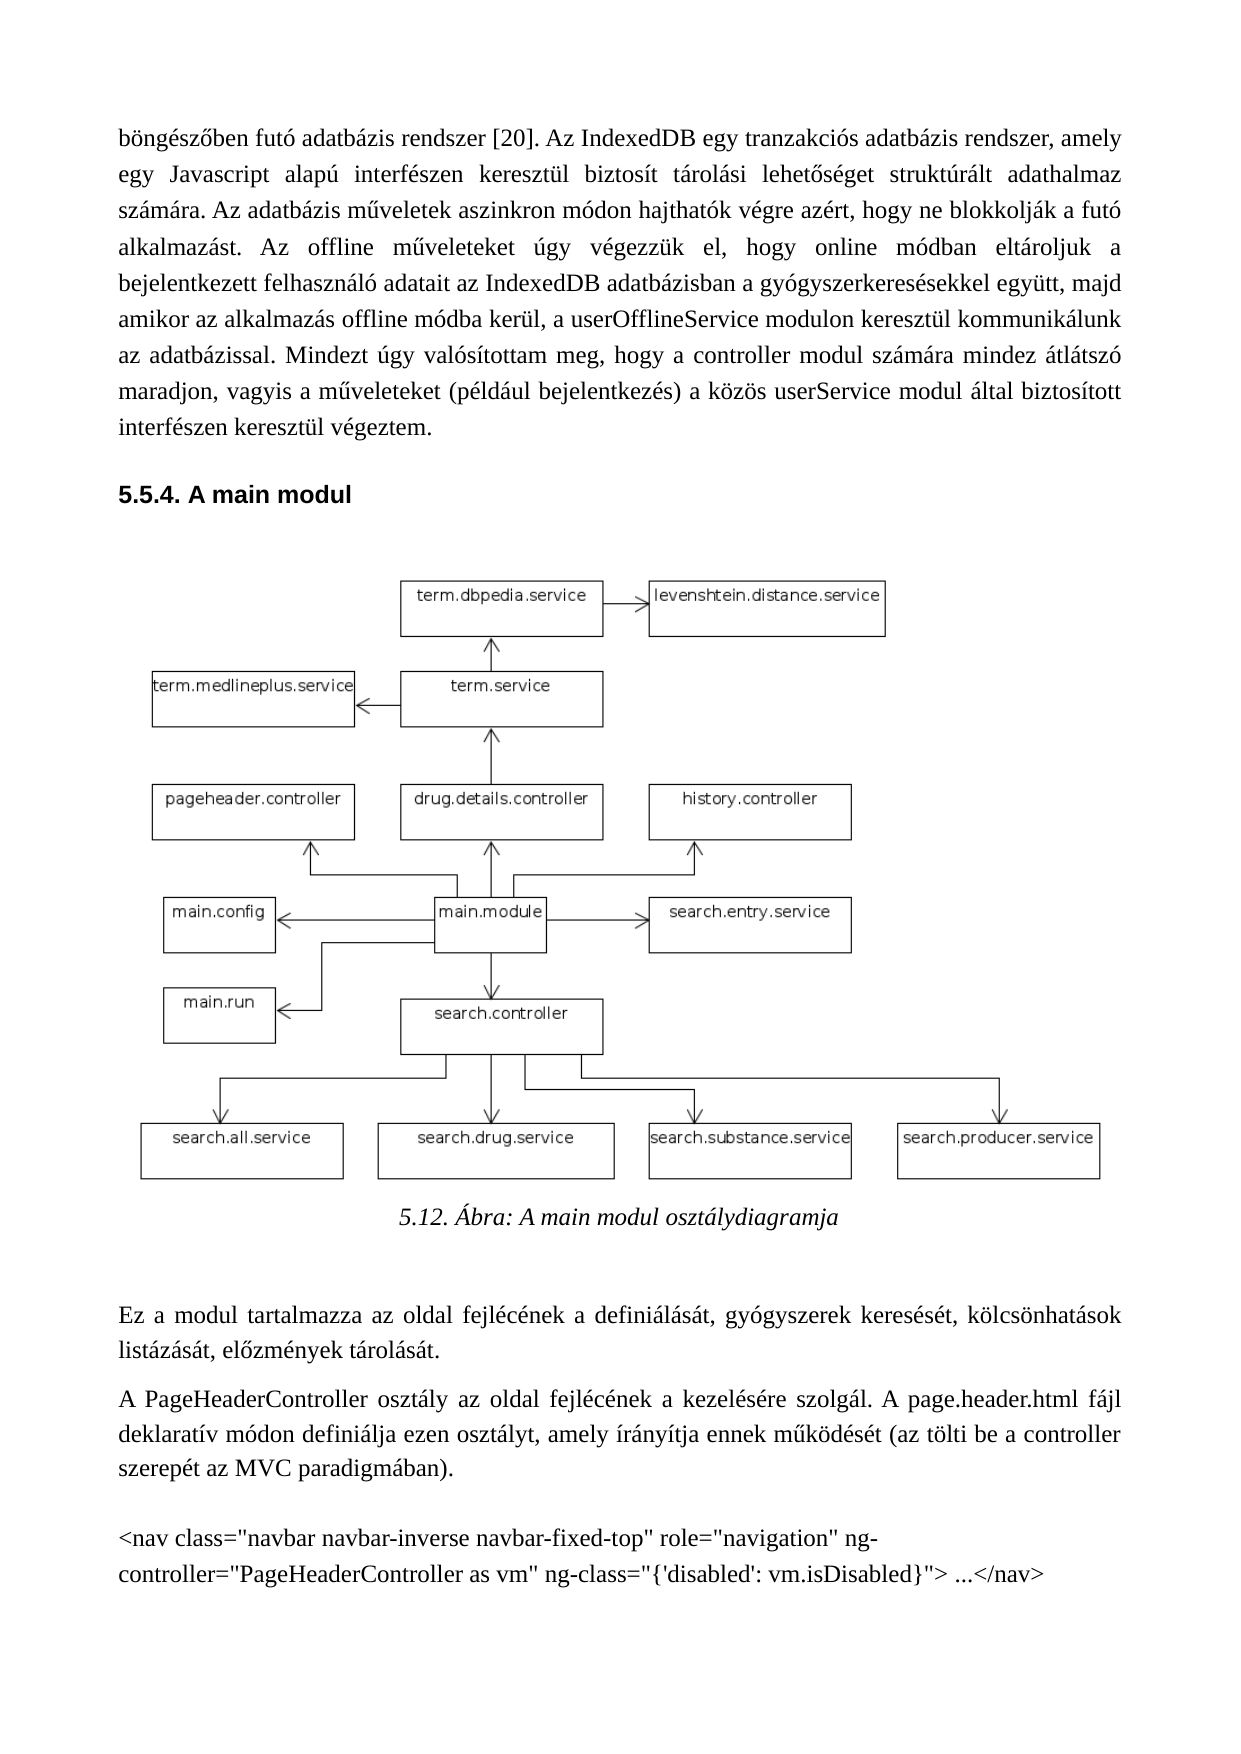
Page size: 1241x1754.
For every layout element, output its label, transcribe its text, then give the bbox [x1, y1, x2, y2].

text 5.12. Ábra: A main modul osztálydiagramja [118, 1202, 1122, 1230]
subtitle A main modul [118, 480, 1122, 509]
title Ez a modul tartalmazza az oldal fejlécének a definiálását, gyógyszerek keresését, kölcsönhatások listázását, előzmények tárolását. [118, 1301, 1122, 1364]
text böngészőben futó adatbázis rendszer [20]. Az IndexedDB egy tranzakciós adatbázis rendszer, amely egy Javascript alapú interfészen keresztül biztosít tárolási lehetőséget struktúrált adathalmaz számára. Az adatbázis műveletek aszinkron módon hajthatók végre azért, hogy ne blokkolják a futó alkalmazást. Az offline műveleteket úgy végezzük el, hogy online módban eltároljuk a bejelentkezett felhasználó adatait az IndexedDB adatbázisban a gyógyszerkeresésekkel együtt, majd amikor az alkalmazás offline módba kerül, a userOfflineService modulon keresztül kommunikálunk az adatbázissal. Mindezt úgy valósítottam meg, hogy a controller modul számára mindez átlátszó maradjon, vagyis a műveleteket (például bejelentkezés) a közös userService modul által biztosított interfészen keresztül végeztem. [118, 118, 1122, 442]
picture [118, 558, 1123, 1202]
text <nav class="navbar navbar-inverse navbar-fixed-top" role="navigation" ng-controller="PageHeaderController as vm" ng-class="{'disabled': vm.isDisabled}"> ...</nav> [118, 1518, 1122, 1590]
title A PageHeaderController osztály az oldal fejlécének a kezelésére szolgál. A page.header.html fájl deklaratív módon definiálja ezen osztályt, amely írányítja ennek működését (az tölti be a controller szerepét az MVC paradigmában). [118, 1384, 1122, 1482]
